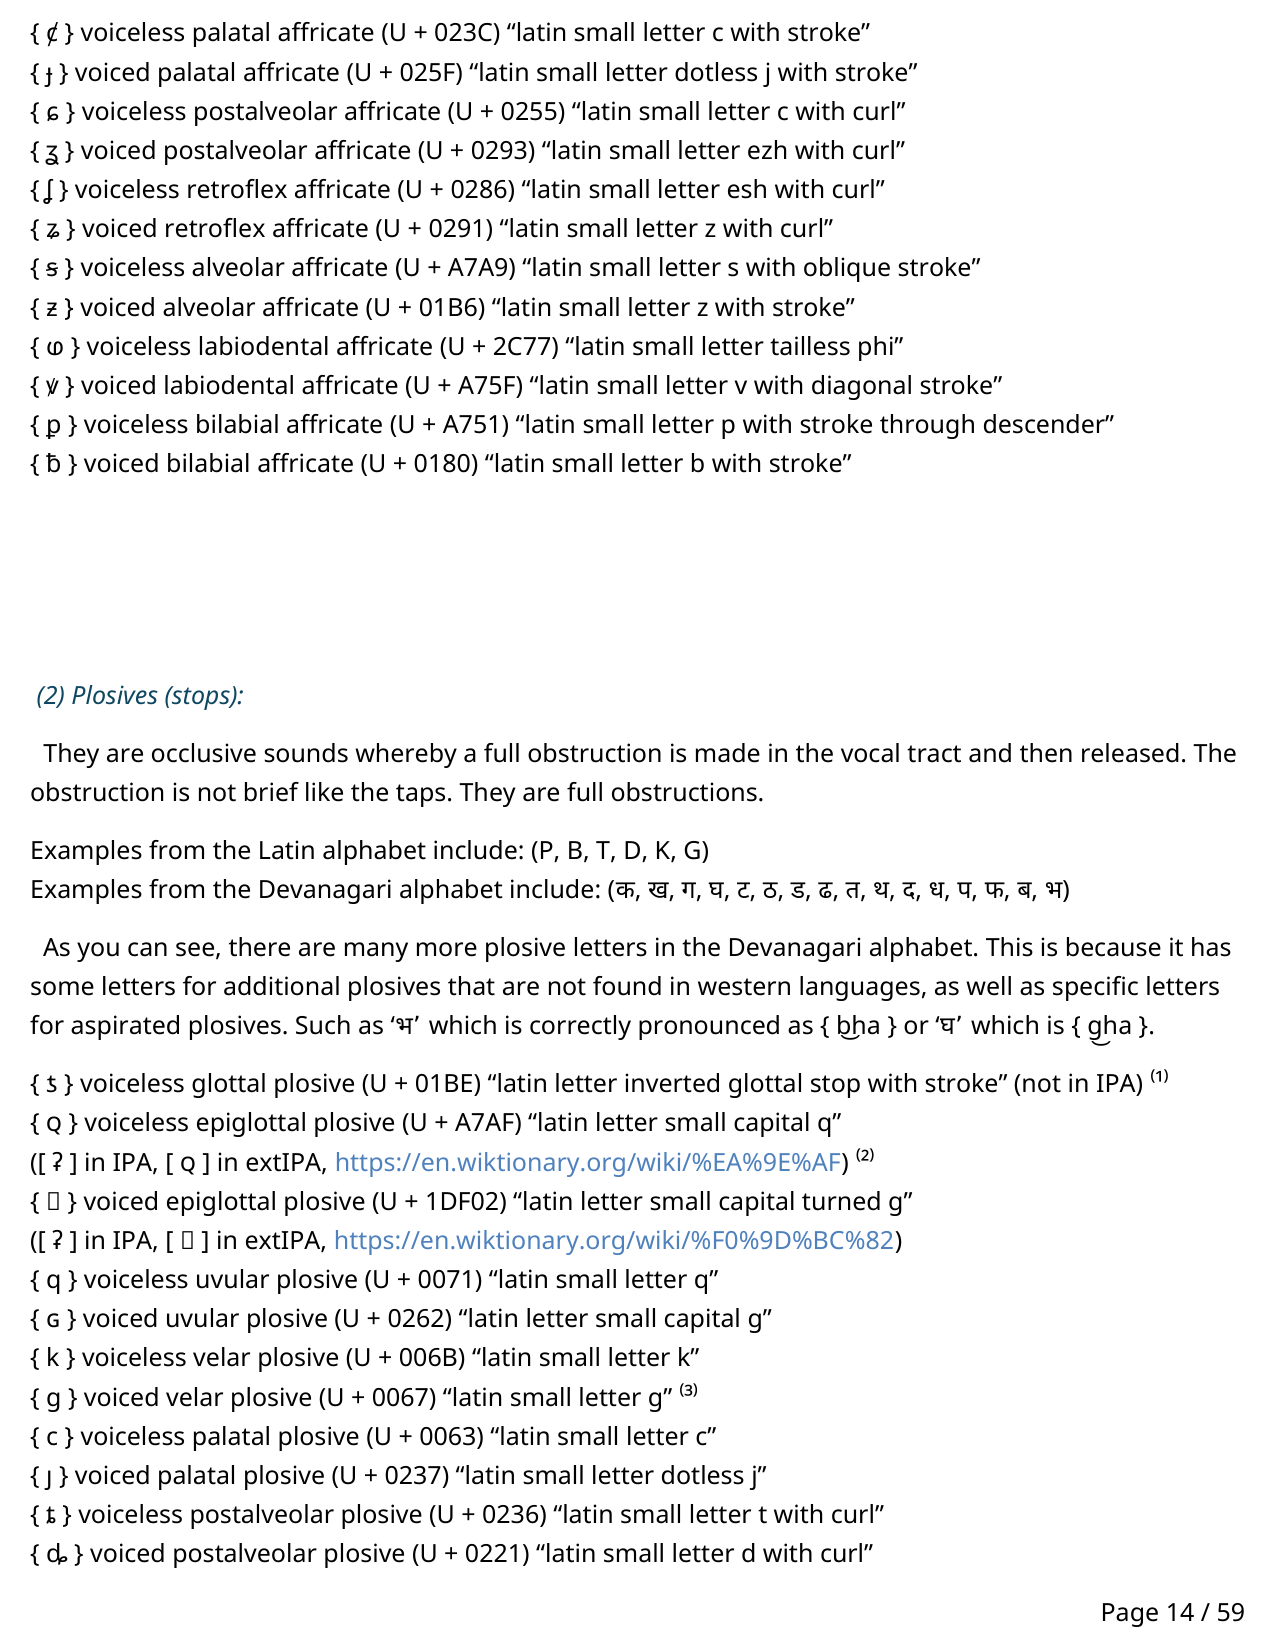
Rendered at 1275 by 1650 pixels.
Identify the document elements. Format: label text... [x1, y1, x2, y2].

text They are occlusive sounds whereby a full obstruction is made in the vocal tract and then released. The obstruction is not brief like the taps. They are full obstructions. [30, 735, 1260, 809]
subtitle (2) Plosives (stops): [30, 677, 1260, 712]
text As you can see, there are many more plosive letters in the Devanagari alphabet. This is because it has some letters for additional plosives that are not found in western languages, as well as specific letters for aspirated plosives. Such as ‘भ’ which is correctly pronounced as { b͜ha } or ‘घ’ which is { g͜ha }. [30, 929, 1260, 1042]
text { ƾ } voiceless glottal plosive (U + 01BE) “latin letter inverted glottal stop with stroke” (not in IPA) ⁽¹⁾ { ꞯ } voiceless epiglottal plosive (U + A7AF) “latin letter small capital q” ([ ʡ ] in IPA, [ ꞯ ] in extIPA, https://en.wiktionary.org/wiki/%EA%9E%AF) ⁽²⁾ { 𝼂 } voiced epiglottal plosive (U + 1DF02) “latin letter small capital turned g” ([ ʡ ] in IPA, [ 𝼂 ] in extIPA, https://en.wiktionary.org/wiki/%F0%9D%BC%82) { q } voiceless uvular plosive (U + 0071) “latin small letter q” { ɢ } voiced uvular plosive (U + 0262) “latin letter small capital g” { k } voiceless velar plosive (U + 006B) “latin small letter k” { g } voiced velar plosive (U + 0067) “latin small letter g” ⁽³⁾ { c } voiceless palatal plosive (U + 0063) “latin small letter c” { ȷ } voiced palatal plosive (U + 0237) “latin small letter dotless j” { ȶ } voiceless postalveolar plosive (U + 0236) “latin small letter t with curl” { ȡ } voiced postalveolar plosive (U + 0221) “latin small letter d with curl” [30, 1066, 1260, 1570]
text { ȼ } voiceless palatal affricate (U + 023C) “latin small letter c with stroke” { ɟ } voiced palatal affricate (U + 025F) “latin small letter dotless j with stroke” { ɕ } voiceless postalveolar affricate (U + 0255) “latin small letter c with curl” { ʓ } voiced postalveolar affricate (U + 0293) “latin small letter ezh with curl” { ʆ } voiceless retroflex affricate (U + 0286) “latin small letter esh with curl” { ʑ } voiced retroflex affricate (U + 0291) “latin small letter z with curl” { ꞩ } voiceless alveolar affricate (U + A7A9) “latin small letter s with oblique stroke” { ƶ } voiced alveolar affricate (U + 01B6) “latin small letter z with stroke” { ⱷ } voiceless labiodental affricate (U + 2C77) “latin small letter tailless phi” { ꝟ } voiced labiodental affricate (U + A75F) “latin small letter v with diagonal stroke” { ꝑ } voiceless bilabial affricate (U + A751) “latin small letter p with stroke through descender” { ƀ } voiced bilabial affricate (U + 0180) “latin small letter b with stroke” [30, 15, 1260, 480]
text Examples from the Latin alphabet include: (P, B, T, D, K, G) Examples from the Devanagari alphabet include: (क, ख, ग, घ, ट, ठ, ड, ढ, त, थ, द, ध, प, फ, ब, भ) [30, 832, 1260, 906]
